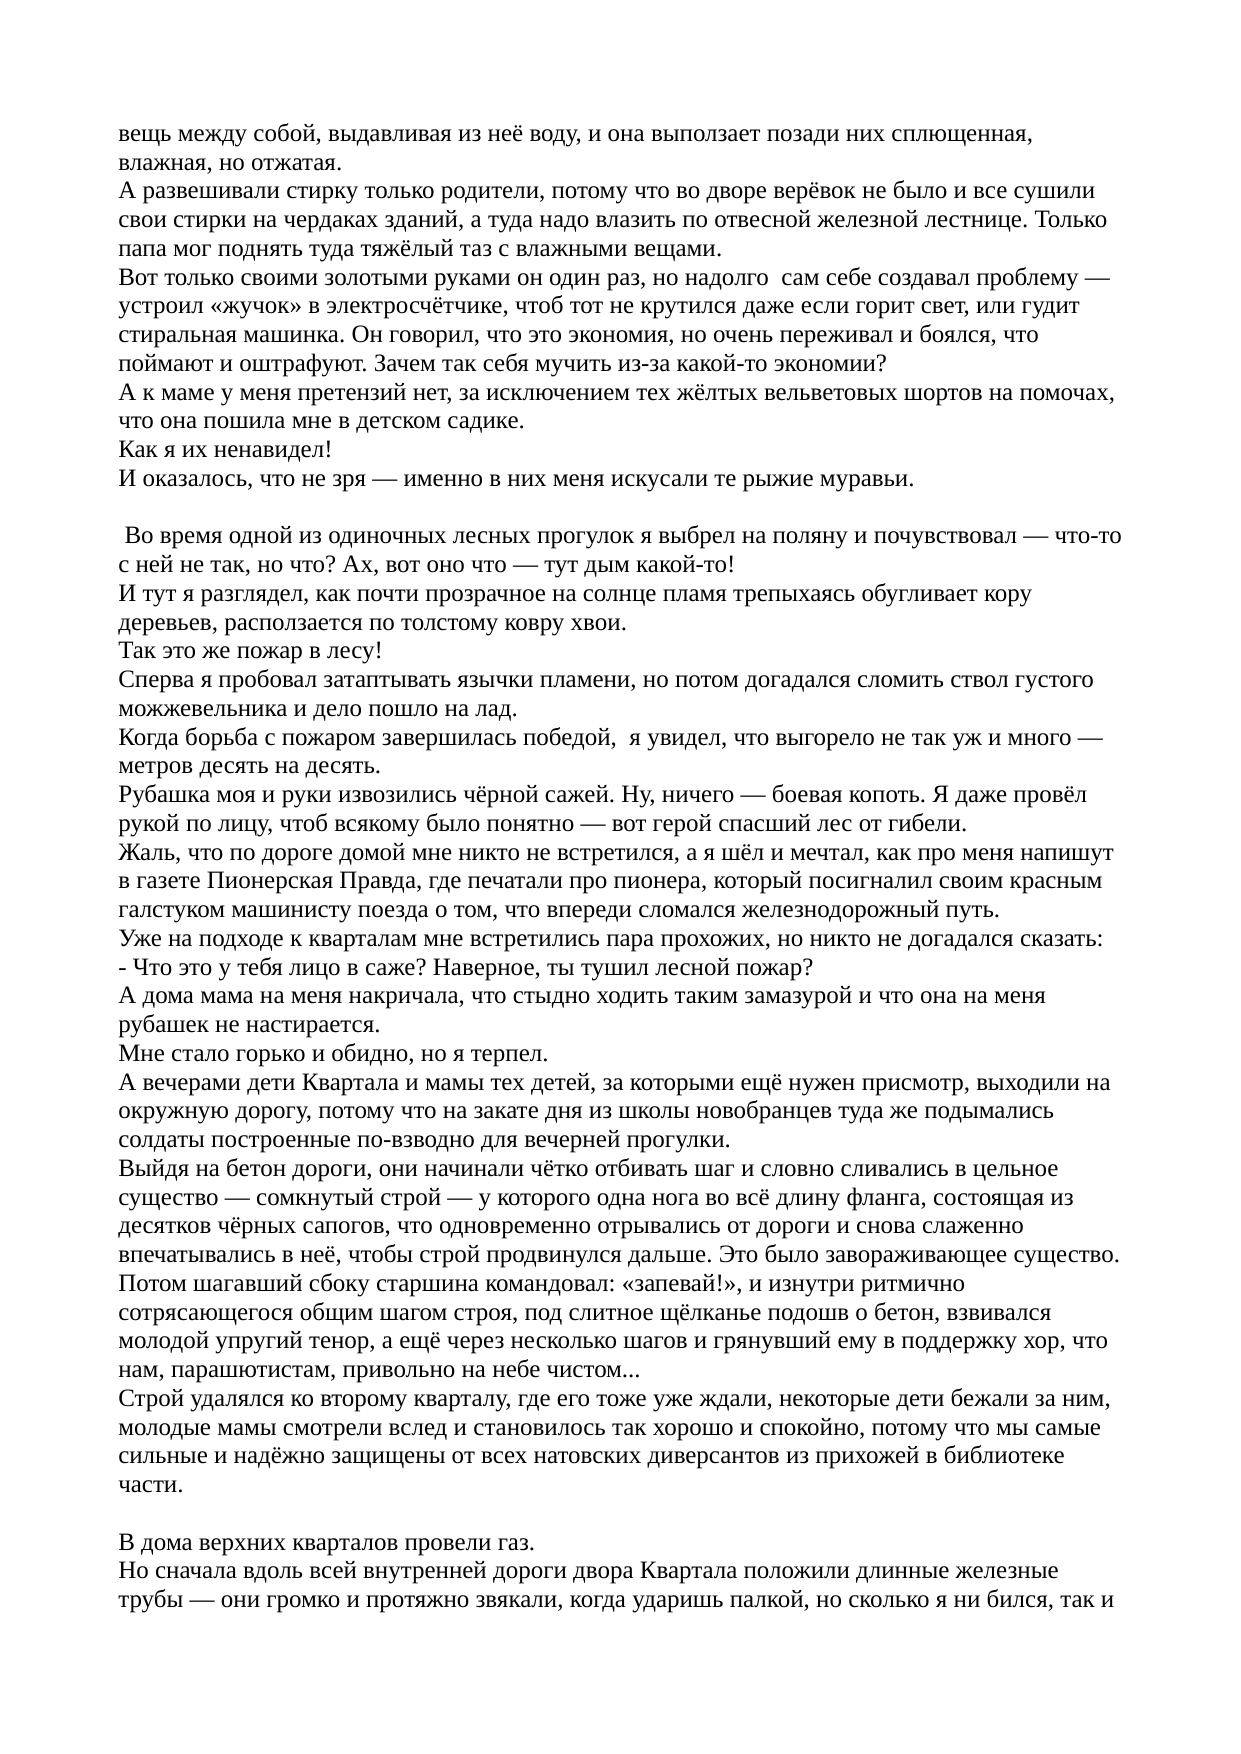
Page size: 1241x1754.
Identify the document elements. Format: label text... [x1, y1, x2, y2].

text А развешивали стирку только родители, потому что во дворе верёвок не было и все сушили свои стирки на чердаках зданий, а туда надо влазить по отвесной железной лестнице. Только папа мог поднять туда тяжёлый таз с влажными вещами. [118, 176, 1122, 262]
text В дома верхних кварталов провели газ. [118, 1527, 1122, 1556]
text Сперва я пробовал затаптывать язычки пламени, но потом догадался сломить ствол густого можжевельника и дело пошло на лад. [118, 664, 1122, 722]
text И тут я разглядел, как почти прозрачное на солнце пламя трепыхаясь обугливает кору деревьев, расползается по толстому ковру хвои. [118, 578, 1122, 636]
text А вечерами дети Квартала и мамы тех детей, за которыми ещё нужен присмотр, выходили на окружную дорогу, потому что на закате дня из школы новобранцев туда же подымались солдаты построенные по-взводно для вечерней прогулки. [118, 1067, 1122, 1153]
text Когда борьба с пожаром завершилась победой, я увидел, что выгорело не так уж и много — метров десять на десять. [118, 722, 1122, 779]
text Потом шагавший сбоку старшина командовал: «запевай!», и изнутри ритмично сотрясающегося общим шагом строя, под слитное щёлканье подошв о бетон, взвивался молодой упругий тенор, а ещё через несколько шагов и грянувший ему в поддержку хор, что нам, парашютистам, привольно на небе чистом... [118, 1268, 1122, 1383]
text А дома мама на меня накричала, что стыдно ходить таким замазурой и что она на меня рубашек не настирается. [118, 981, 1122, 1038]
text А к маме у меня претензий нет, за исключением тех жёлтых вельветовых шортов на помочах, что она пошила мне в детском садике. [118, 377, 1122, 434]
text Во время одной из одиночных лесных прогулок я выбрел на поляну и почувствовал — что-то с ней не так, но что? Ах, вот оно что — тут дым какой-то! [118, 521, 1122, 578]
text - Что это у тебя лицо в саже? Наверное, ты тушил лесной пожар? [118, 952, 1122, 981]
text Но сначала вдоль всей внутренней дороги двора Квартала положили длинные железные трубы — они громко и протяжно звякали, когда ударишь палкой, но сколько я ни бился, так и [118, 1556, 1122, 1613]
text Уже на подходе к кварталам мне встретились пара прохожих, но никто не догадался сказать: [118, 923, 1122, 952]
text Как я их ненавидел! [118, 434, 1122, 463]
text И оказалось, что не зря — именно в них меня искусали те рыжие муравьи. [118, 463, 1122, 492]
text Выйдя на бетон дороги, они начинали чётко отбивать шаг и словно сливались в цельное существо — сомкнутый строй — у которого одна нога во всё длину фланга, состоящая из десятков чёрных сапогов, что одновременно отрывались от дороги и снова слаженно впечатывались в неё, чтобы строй продвинулся дальше. Это было завораживающее существо. [118, 1153, 1122, 1268]
text Так это же пожар в лесу! [118, 636, 1122, 664]
text Рубашка моя и руки извозились чёрной сажей. Ну, ничего — боевая копоть. Я даже провёл рукой по лицу, чтоб всякому было понятно — вот герой спасший лес от гибели. [118, 779, 1122, 837]
text Строй удалялся ко второму кварталу, где его тоже уже ждали, некоторые дети бежали за ним, молодые мамы смотрели вслед и становилось так хорошо и спокойно, потому что мы самые сильные и надёжно защищены от всех натовских диверсантов из прихожей в библиотеке части. [118, 1383, 1122, 1498]
text Вот только своими золотыми руками он один раз, но надолго сам себе создавал проблему — устроил «жучок» в электросчётчике, чтоб тот не крутился даже если горит свет, или гудит стиральная машинка. Он говорил, что это экономия, но очень переживал и боялся, что поймают и оштрафуют. Зачем так себя мучить из-за какой-то экономии? [118, 262, 1122, 377]
text Жаль, что по дороге домой мне никто не встретился, а я шёл и мечтал, как про меня напишут в газете Пионерская Правда, где печатали про пионера, который посигналил своим красным галстуком машинисту поезда о том, что впереди сломался железнодорожный путь. [118, 837, 1122, 923]
text Мне стало горько и обидно, но я терпел. [118, 1038, 1122, 1067]
text вещь между собой, выдавливая из неё воду, и она выползает позади них сплющенная, влажная, но отжатая. [118, 118, 1122, 176]
